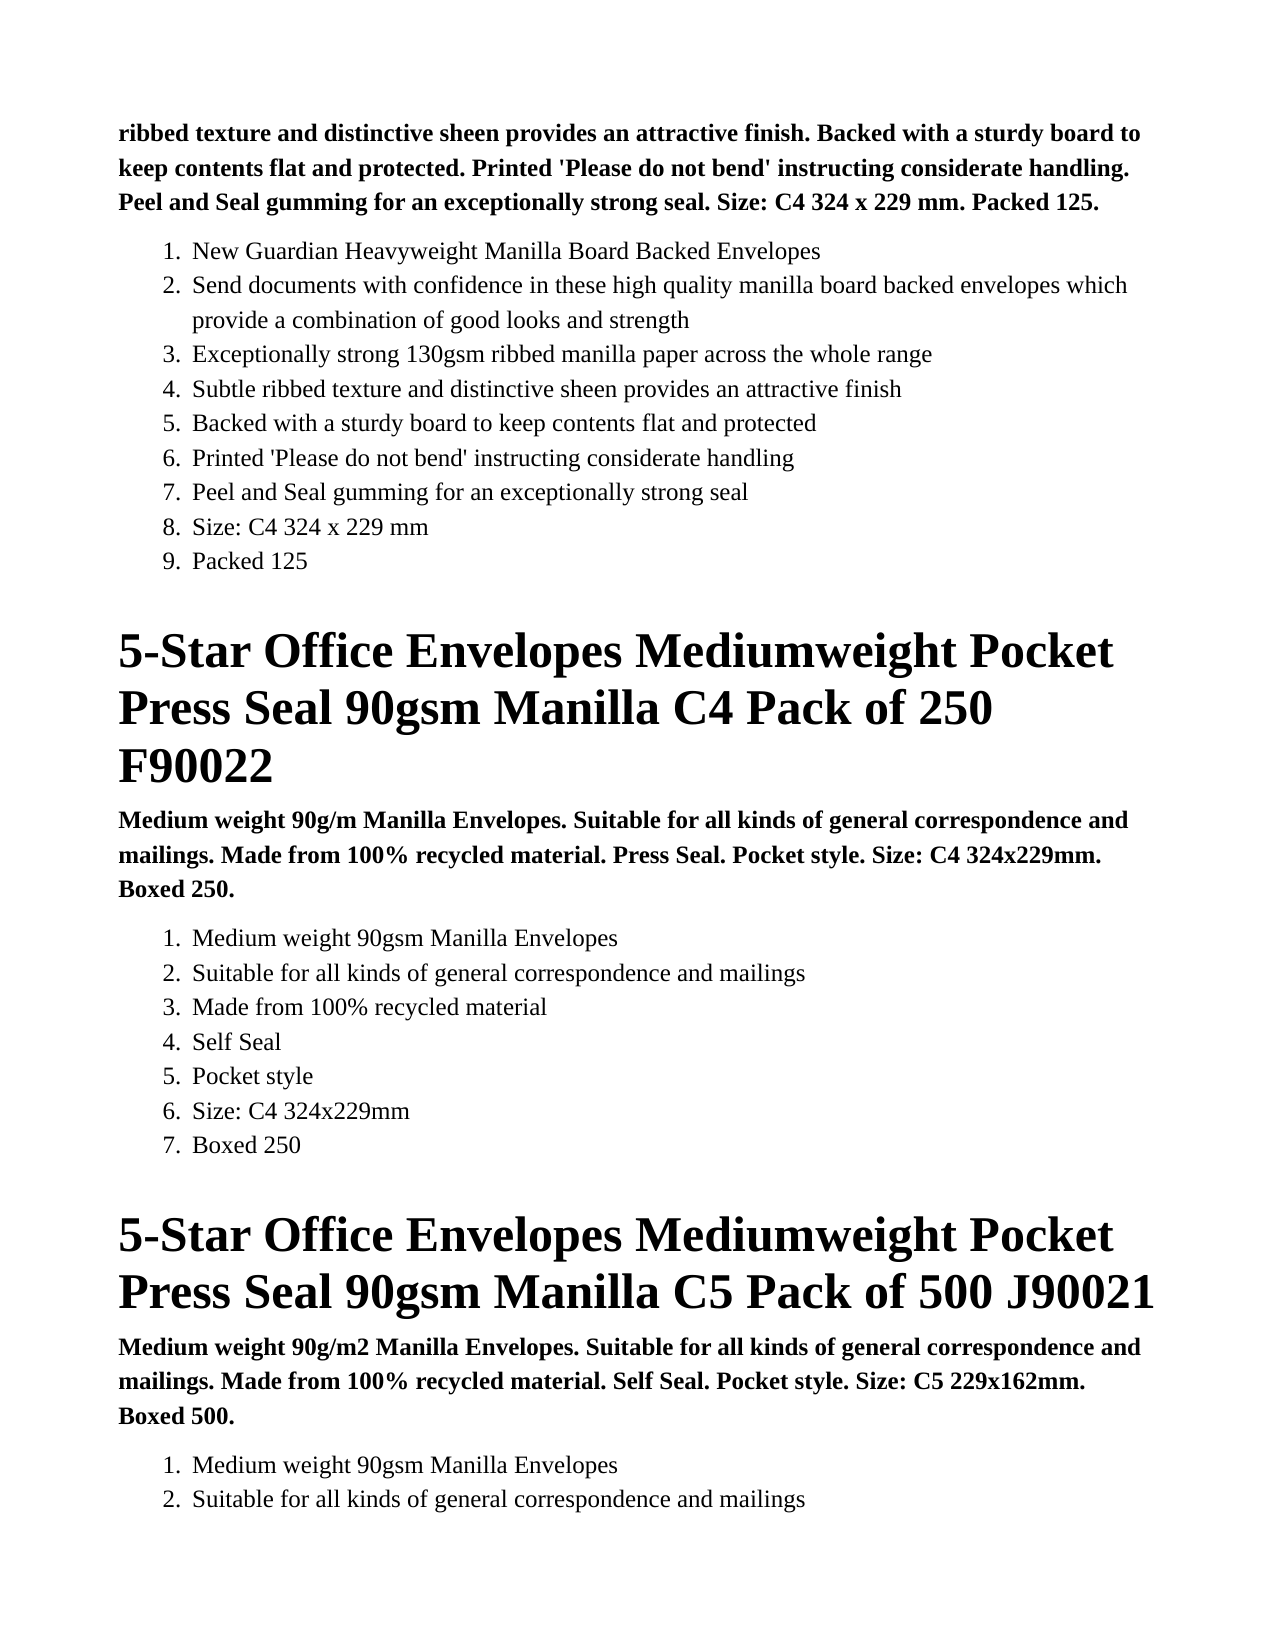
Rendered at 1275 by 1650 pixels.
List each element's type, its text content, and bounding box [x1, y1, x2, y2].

list Suitable for all kinds of general correspondence and mailings [162, 1484, 1157, 1513]
list Size: C4 324x229mm [162, 1096, 1157, 1125]
list Self Seal [162, 1027, 1157, 1056]
list Made from 100% recycled material [162, 992, 1157, 1021]
list Pocket style [162, 1061, 1157, 1090]
text ribbed texture and distinctive sheen provides an attractive finish. Backed with a sturdy board to keep contents flat and protected. Printed 'Please do not bend' instructing considerate handling. Peel and Seal gumming for an exceptionally strong seal. Size: C4 324 x 229 mm. Packed 125. [118, 118, 1157, 216]
list Boxed 250 [162, 1130, 1157, 1159]
list Size: C4 324 x 229 mm [162, 512, 1157, 541]
list Backed with a sturdy board to keep contents flat and protected [162, 408, 1157, 437]
text Medium weight 90g/m Manilla Envelopes. Suitable for all kinds of general correspondence and mailings. Made from 100% recycled material. Press Seal. Pocket style. Size: C4 324x229mm. Boxed 250. [118, 806, 1157, 903]
list Send documents with confidence in these high quality manilla board backed envelopes which provide a combination of good looks and strength [162, 271, 1157, 334]
list Exceptionally strong 130gsm ribbed manilla paper across the whole range [162, 339, 1157, 368]
list Subtle ribbed texture and distinctive sheen provides an attractive finish [162, 374, 1157, 403]
list Printed 'Please do not bend' instructing considerate handling [162, 443, 1157, 472]
list New Guardian Heavyweight Manilla Board Backed Envelopes [162, 236, 1157, 265]
subtitle 5-Star Office Envelopes Mediumweight Pocket Press Seal 90gsm Manilla C4 Pack of 250 F90022 [118, 621, 1157, 793]
list Medium weight 90gsm Manilla Envelopes [162, 1450, 1157, 1479]
list Peel and Seal gumming for an exceptionally strong seal [162, 477, 1157, 506]
list Packed 125 [162, 546, 1157, 575]
list Suitable for all kinds of general correspondence and mailings [162, 958, 1157, 987]
text Medium weight 90g/m2 Manilla Envelopes. Suitable for all kinds of general correspondence and mailings. Made from 100% recycled material. Self Seal. Pocket style. Size: C5 229x162mm. Boxed 500. [118, 1332, 1157, 1430]
list Medium weight 90gsm Manilla Envelopes [162, 923, 1157, 952]
subtitle 5-Star Office Envelopes Mediumweight Pocket Press Seal 90gsm Manilla C5 Pack of 500 J90021 [118, 1204, 1157, 1319]
